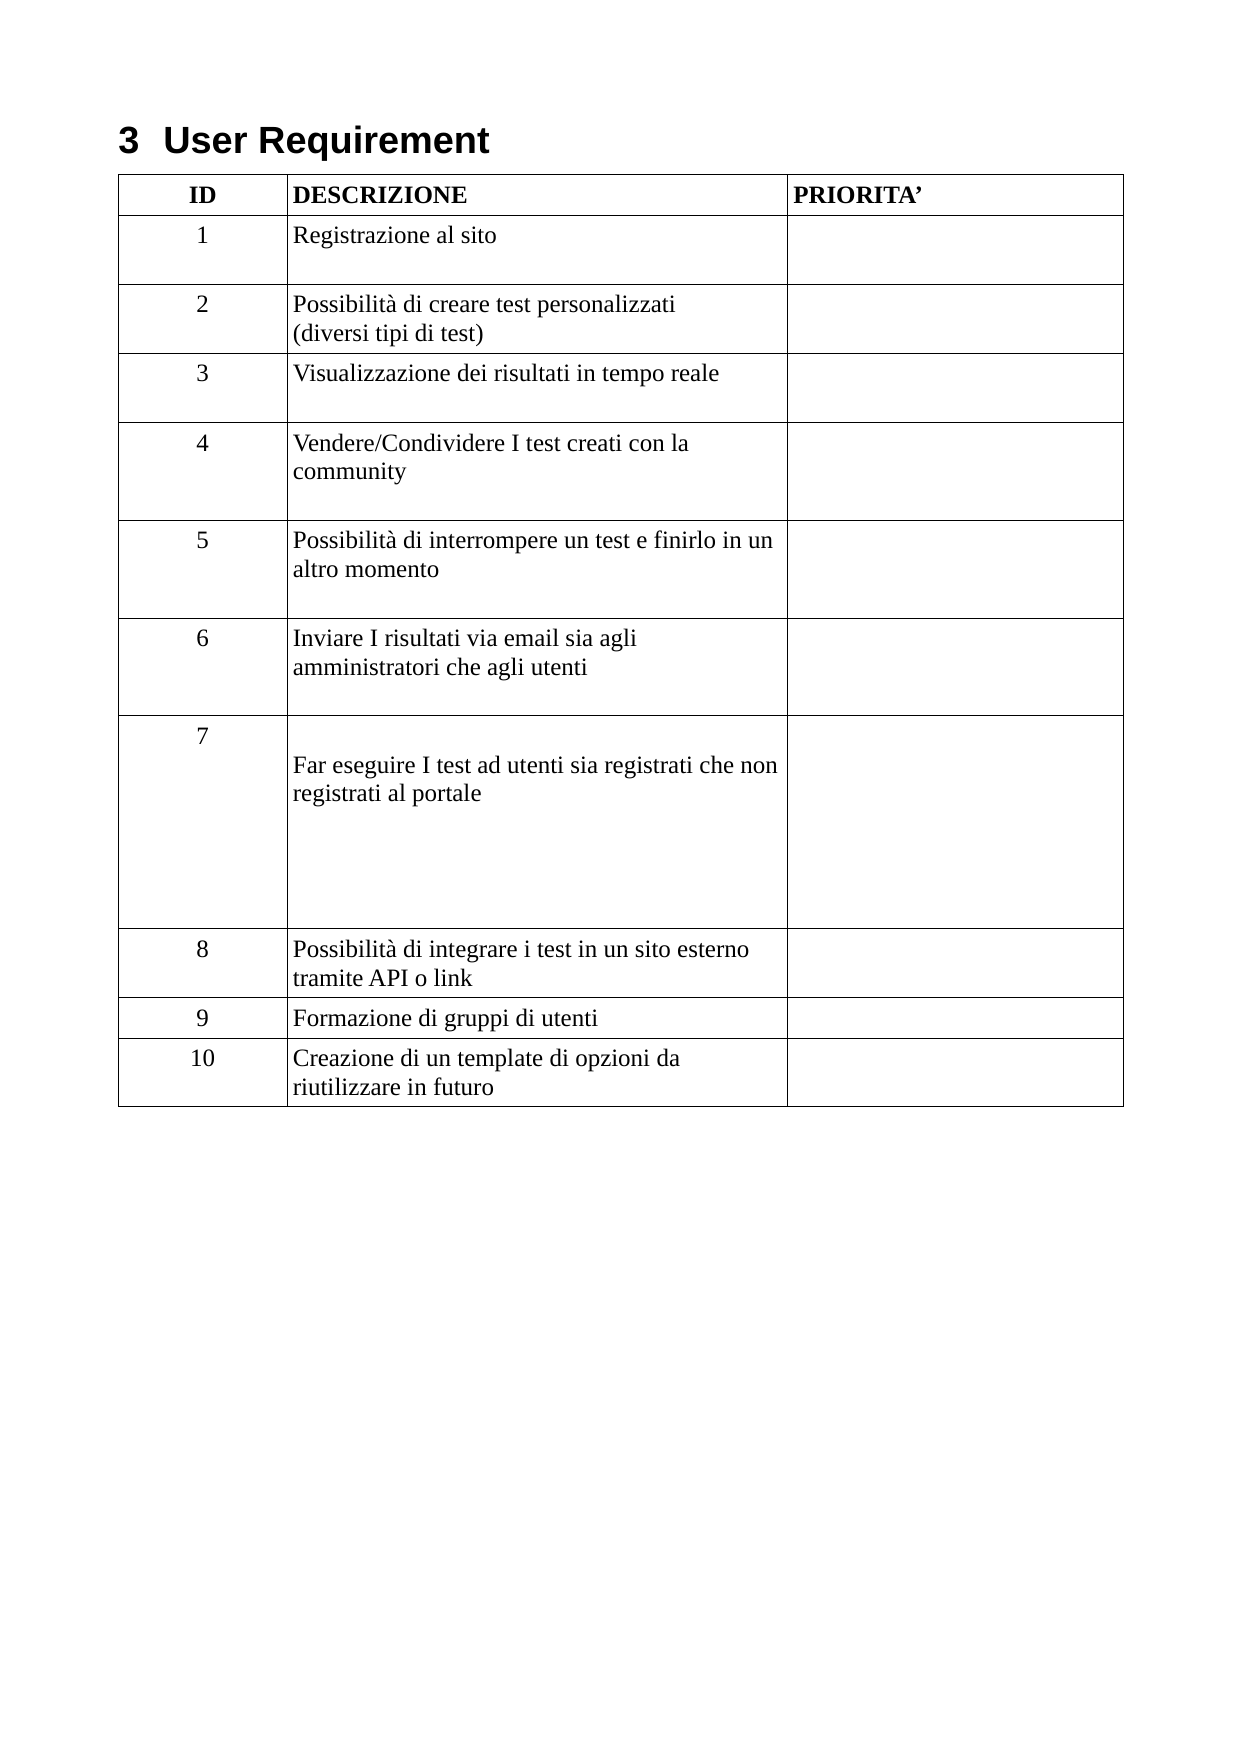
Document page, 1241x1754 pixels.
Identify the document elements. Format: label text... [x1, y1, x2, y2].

table_header ID [119, 175, 287, 214]
table_cell [788, 998, 1123, 1037]
table_cell [788, 216, 1123, 284]
table_cell Possibilità di integrare i test in un sito esterno tramite API o link [288, 929, 787, 997]
table_cell 8 [119, 929, 287, 997]
table_header PRIORITA’ [788, 175, 1123, 214]
table_cell Visualizzazione dei risultati in tempo reale [288, 354, 787, 422]
table_cell [788, 929, 1123, 997]
table_cell 10 [119, 1039, 287, 1106]
table_cell [788, 285, 1123, 353]
table_header DESCRIZIONE [288, 175, 787, 214]
table_cell Creazione di un template di opzioni da riutilizzare in futuro [288, 1039, 787, 1106]
table_cell [788, 521, 1123, 617]
table_cell Possibilità di creare test personalizzati (diversi tipi di test) [288, 285, 787, 353]
table_cell Vendere/Condividere I test creati con la community [288, 423, 787, 519]
table_cell 7 [119, 716, 287, 928]
table_cell 9 [119, 998, 287, 1037]
table_cell 6 [119, 619, 287, 715]
table_cell [788, 354, 1123, 422]
subtitle User Requirement [118, 118, 1122, 162]
table_cell 4 [119, 423, 287, 519]
table_cell 5 [119, 521, 287, 617]
table_cell Registrazione al sito [288, 216, 787, 284]
table_cell [788, 716, 1123, 928]
table_cell Formazione di gruppi di utenti [288, 998, 787, 1037]
table_cell 2 [119, 285, 287, 353]
table_cell 1 [119, 216, 287, 284]
table_cell [788, 619, 1123, 715]
table_cell Inviare I risultati via email sia agli amministratori che agli utenti [288, 619, 787, 715]
table_cell [788, 1039, 1123, 1106]
table_cell 3 [119, 354, 287, 422]
table_cell Possibilità di interrompere un test e finirlo in un altro momento [288, 521, 787, 617]
table_cell Far eseguire I test ad utenti sia registrati che non registrati al portale [288, 716, 787, 928]
table_cell [788, 423, 1123, 519]
